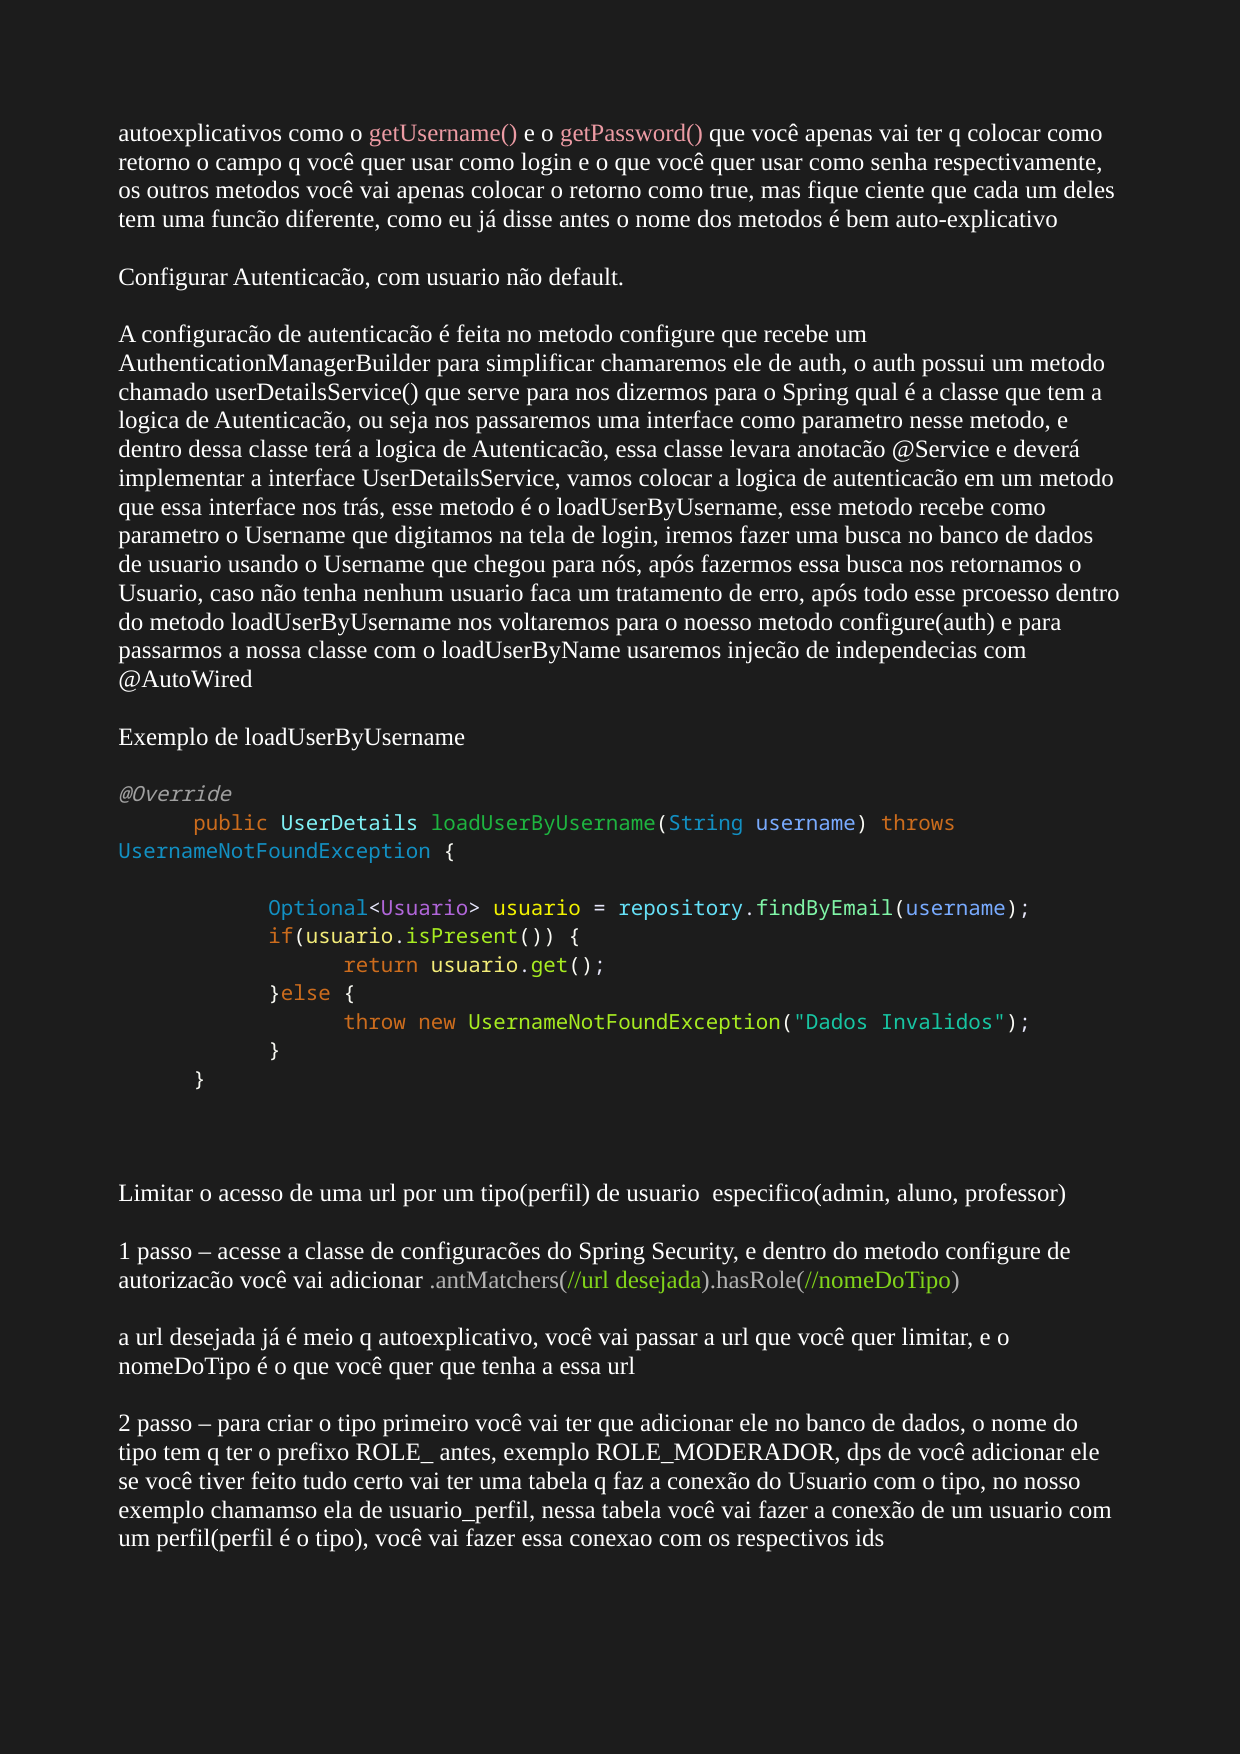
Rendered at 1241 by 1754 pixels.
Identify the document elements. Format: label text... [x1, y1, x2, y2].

text Configurar Autenticacão, com usuario não default. [118, 262, 1122, 291]
text Optional<Usuario> usuario = repository.findByEmail(username); [118, 893, 1122, 922]
text A configuracão de autenticacão é feita no metodo configure que recebe um AuthenticationManagerBuilder para simplificar chamaremos ele de auth, o auth possui um metodo chamado userDetailsService() que serve para nos dizermos para o Spring qual é a classe que tem a logica de Autenticacão, ou seja nos passaremos uma interface como parametro nesse metodo, e dentro dessa classe terá a logica de Autenticacão, essa classe levara anotacão @Service e deverá implementar a interface UserDetailsService, vamos colocar a logica de autenticacão em um metodo que essa interface nos trás, esse metodo é o loadUserByUsername, esse metodo recebe como parametro o Username que digitamos na tela de login, iremos fazer uma busca no banco de dados de usuario usando o Username que chegou para nós, após fazermos essa busca nos retornamos o Usuario, caso não tenha nenhum usuario faca um tratamento de erro, após todo esse prcoesso dentro do metodo loadUserByUsername nos voltaremos para o noesso metodo configure(auth) e para passarmos a nossa classe com o loadUserByName usaremos injecão de independecias com @AutoWired [118, 319, 1122, 693]
text 1 passo – acesse a classe de configuracões do Spring Security, e dentro do metodo configure de autorizacão você vai adicionar .antMatchers(//url desejada).hasRole(//nomeDoTipo) [118, 1236, 1122, 1293]
text throw new UsernameNotFoundException("Dados Invalidos"); [118, 1007, 1122, 1035]
text }else { [118, 978, 1122, 1007]
text Limitar o acesso de uma url por um tipo(perfil) de usuario especifico(admin, aluno, professor) [118, 1178, 1122, 1207]
text autoexplicativos como o getUsername() e o getPassword() que você apenas vai ter q colocar como retorno o campo q você quer usar como login e o que você quer usar como senha respectivamente, os outros metodos você vai apenas colocar o retorno como true, mas fique ciente que cada um deles tem uma funcão diferente, como eu já disse antes o nome dos metodos é bem auto-explicativo [118, 118, 1122, 233]
text Exemplo de loadUserByUsername [118, 722, 1122, 751]
text @Override [118, 779, 1122, 808]
text } [118, 1035, 1122, 1064]
text 2 passo – para criar o tipo primeiro você vai ter que adicionar ele no banco de dados, o nome do tipo tem q ter o prefixo ROLE_ antes, exemplo ROLE_MODERADOR, dps de você adicionar ele se você tiver feito tudo certo vai ter uma tabela q faz a conexão do Usuario com o tipo, no nosso exemplo chamamso ela de usuario_perfil, nessa tabela você vai fazer a conexão de um usuario com um perfil(perfil é o tipo), você vai fazer essa conexao com os respectivos ids [118, 1408, 1122, 1552]
text public UserDetails loadUserByUsername(String username) throws UsernameNotFoundException { [118, 808, 1122, 865]
text a url desejada já é meio q autoexplicativo, você vai passar a url que você quer limitar, e o nomeDoTipo é o que você quer que tenha a essa url [118, 1322, 1122, 1380]
text return usuario.get(); [118, 950, 1122, 978]
text if(usuario.isPresent()) { [118, 922, 1122, 950]
text } [118, 1064, 1122, 1092]
